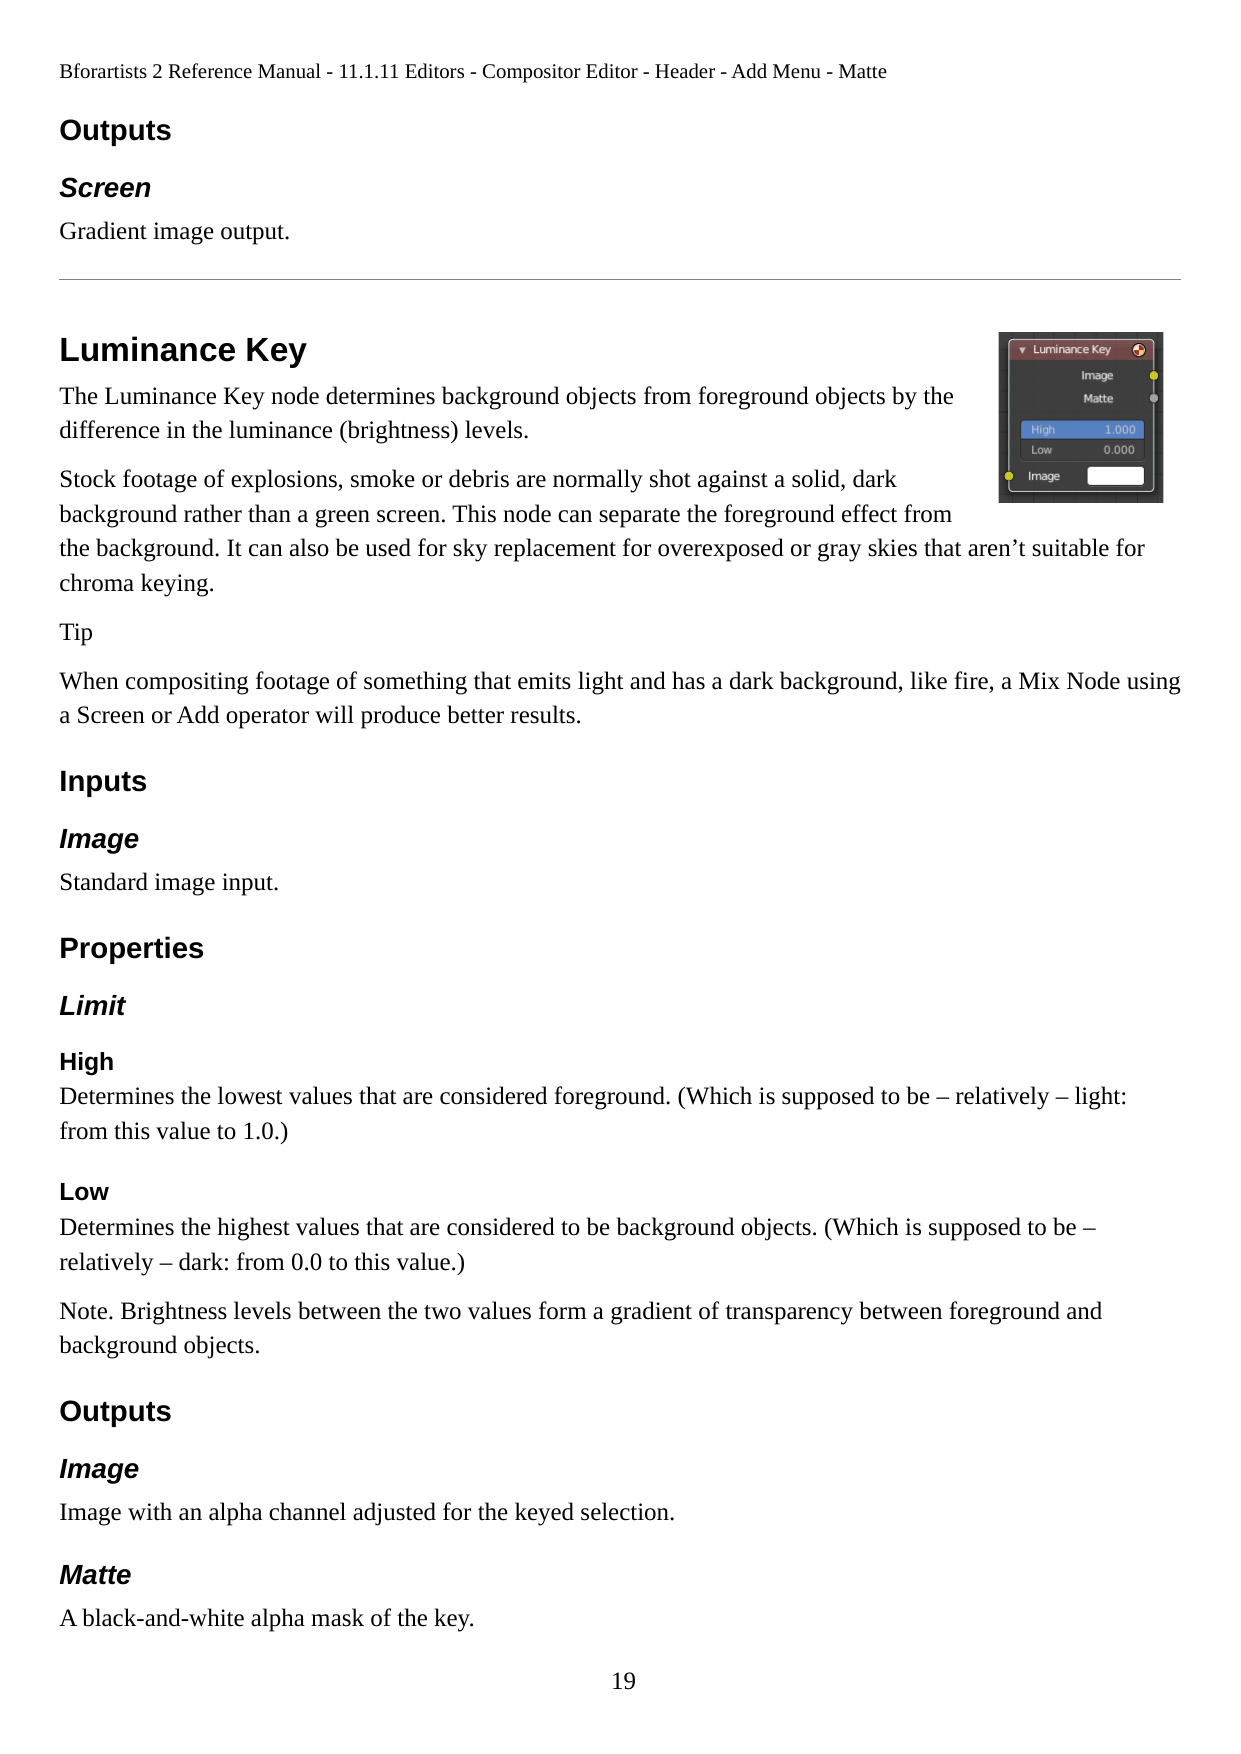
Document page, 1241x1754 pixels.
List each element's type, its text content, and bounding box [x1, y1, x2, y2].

subtitle Outputs [59, 1394, 1181, 1428]
text Standard image input. [59, 867, 1181, 896]
text A black-and-white alpha mask of the key. [59, 1603, 1181, 1632]
subtitle Low [59, 1177, 1181, 1206]
subtitle Outputs [59, 113, 1181, 146]
text Stock footage of explosions, smoke or debris are normally shot against a solid, dark background rather than a green screen. This node can separate the foreground effect from the background. It can also be used for sky replacement for overexposed or gray skies that aren’t suitable for chroma keying. [59, 464, 1181, 597]
subtitle Properties [59, 931, 1181, 965]
text The Luminance Key node determines background objects from foreground objects by the difference in the luminance (brightness) levels. [59, 381, 998, 444]
text Gradient image output. [59, 216, 1181, 244]
text Tip [59, 617, 1181, 646]
subtitle Inputs [59, 764, 1181, 798]
text When compositing footage of something that emits light and has a dark background, like fire, a Mix Node using a Screen or Add operator will produce better results. [59, 666, 1181, 729]
subtitle Limit [59, 990, 1181, 1022]
subtitle Image [59, 1453, 1181, 1484]
subtitle Screen [59, 171, 1181, 203]
subtitle Matte [59, 1558, 1181, 1590]
picture [998, 332, 1164, 503]
subtitle Image [59, 823, 1181, 855]
text Image with an alpha channel adjusted for the keyed selection. [59, 1497, 1181, 1526]
text Determines the lowest values that are considered foreground. (Which is supposed to be – relatively – light: from this value to 1.0.) [59, 1081, 1181, 1144]
text Determines the highest values that are considered to be background objects. (Which is supposed to be – relatively – dark: from 0.0 to this value.) [59, 1212, 1181, 1275]
subtitle High [59, 1047, 1181, 1075]
text Note. Brightness levels between the two values form a gradient of transparency between foreground and background objects. [59, 1296, 1181, 1359]
subtitle Luminance Key [59, 330, 1181, 368]
